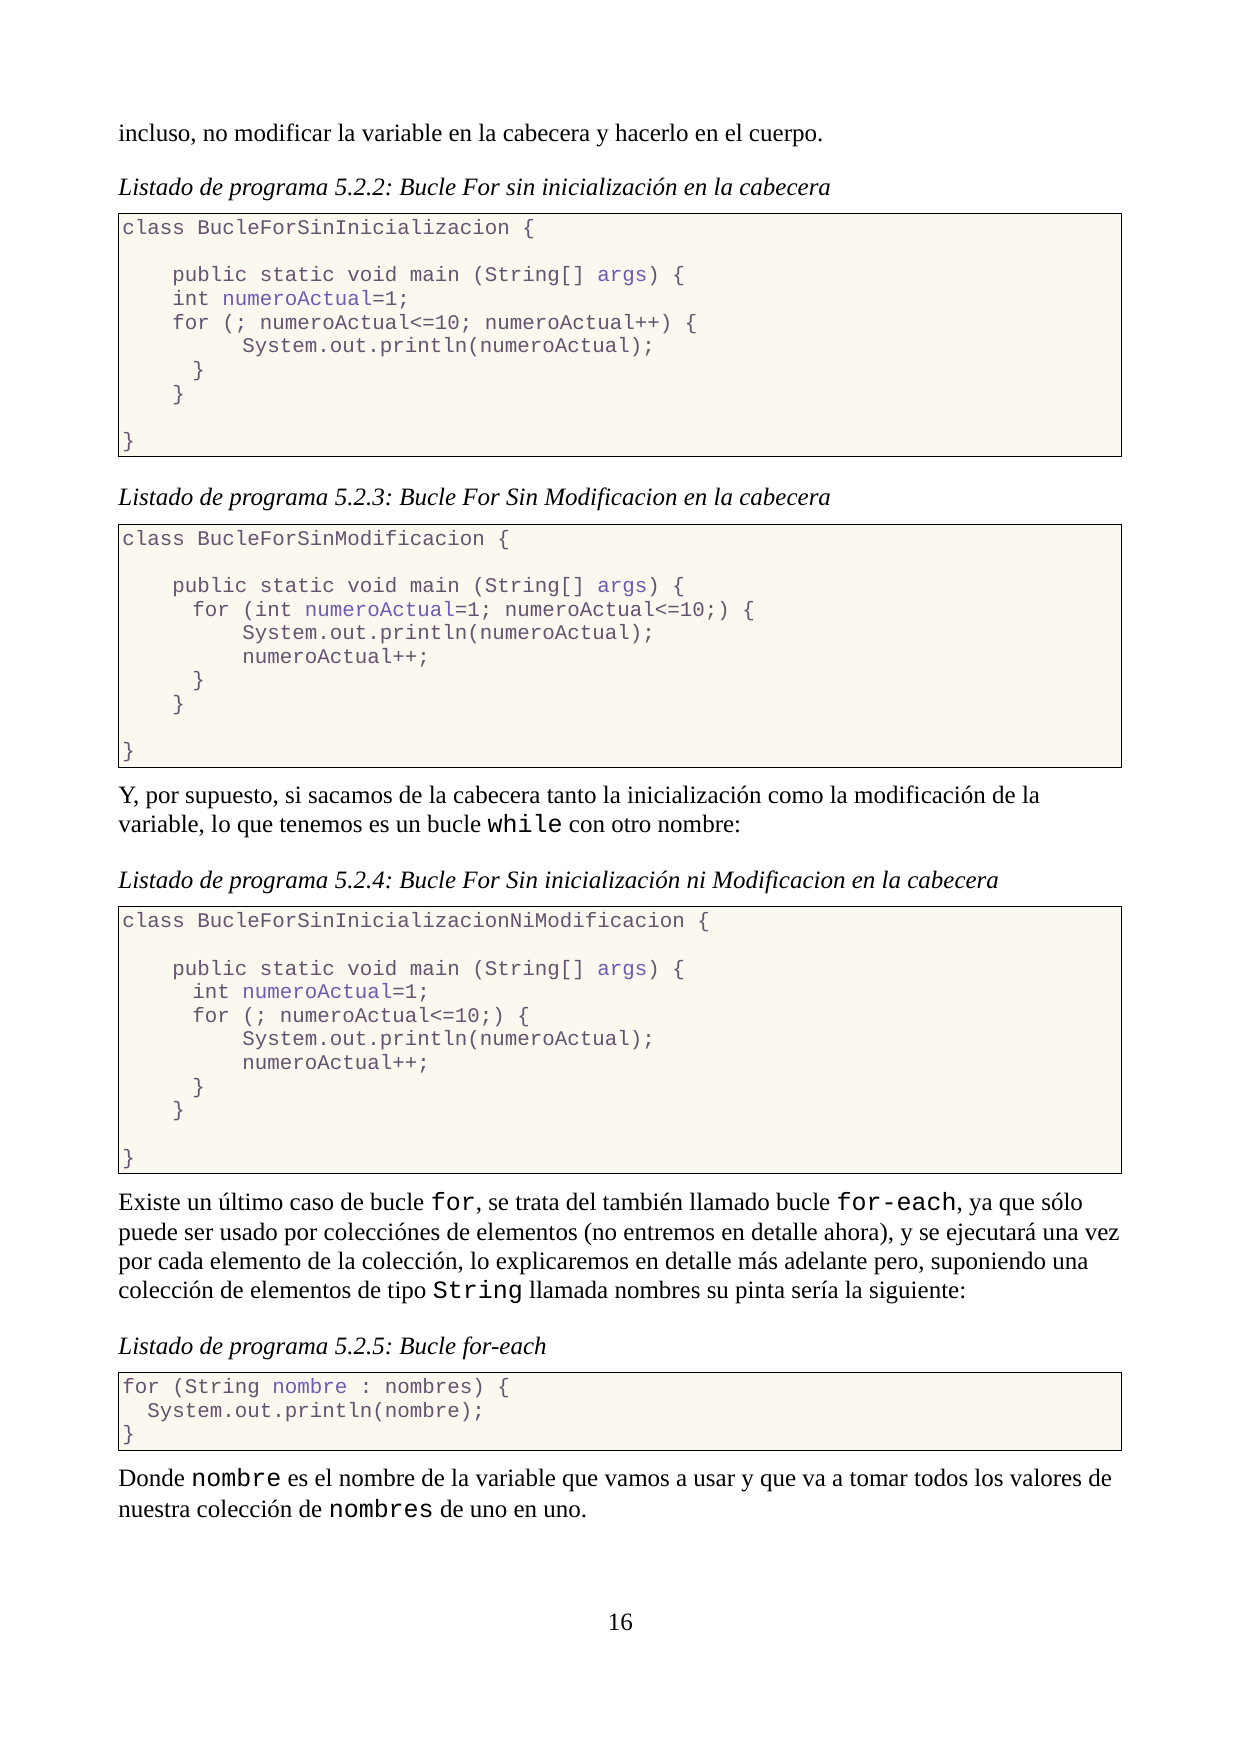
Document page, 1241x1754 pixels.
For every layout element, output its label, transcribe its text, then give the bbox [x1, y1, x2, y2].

text System.out.println(numeroActual); [119, 331, 1121, 355]
text } [119, 355, 1121, 379]
text Existe un último caso de bucle for, se trata del también llamado bucle for-each, ya que sólo puede ser usado por colecciónes de elementos (no entremos en detalle ahora), y se ejecutará una vez por cada elemento de la colección, lo explicaremos en detalle más adelante pero, suponiendo una colección de elementos de tipo String llamada nombres su pinta sería la siguiente: [118, 1187, 1122, 1306]
text numeroActual++; [119, 642, 1121, 666]
text } [119, 1143, 1121, 1173]
text numeroActual++; [119, 1048, 1121, 1072]
text } [119, 1072, 1121, 1095]
list Listado de programa 5.2.3: Bucle For Sin Modificacion en la cabecera [118, 482, 1122, 511]
text } [119, 666, 1121, 689]
text Y, por supuesto, si sacamos de la cabecera tanto la inicialización como la modificación de la variable, lo que tenemos es un bucle while con otro nombre: [118, 780, 1122, 840]
text class BucleForSinInicializacion { [119, 214, 1121, 237]
text } [119, 1419, 1121, 1450]
text } [119, 426, 1121, 456]
text class BucleForSinInicializacionNiModificacion { [119, 907, 1121, 930]
text public static void main (String[] args) { [119, 260, 1121, 284]
text } [119, 689, 1121, 713]
text int numeroActual=1; [119, 977, 1121, 1001]
text for (int numeroActual=1; numeroActual<=10;) { [119, 594, 1121, 618]
text for (String nombre : nombres) { [119, 1373, 1121, 1396]
list Listado de programa 5.2.2: Bucle For sin inicialización en la cabecera [118, 172, 1122, 201]
text incluso, no modificar la variable en la cabecera y hacerlo en el cuerpo. [118, 118, 1122, 147]
list Listado de programa 5.2.4: Bucle For Sin inicialización ni Modificacion en la cabecera [118, 865, 1122, 894]
list Listado de programa 5.2.5: Bucle for-each [118, 1331, 1122, 1359]
text for (; numeroActual<=10; numeroActual++) { [119, 308, 1121, 331]
text System.out.println(numeroActual); [119, 618, 1121, 642]
text public static void main (String[] args) { [119, 953, 1121, 977]
text class BucleForSinModificacion { [119, 525, 1121, 547]
text System.out.println(numeroActual); [119, 1024, 1121, 1048]
text } [119, 736, 1121, 767]
text } [119, 379, 1121, 402]
text int numeroActual=1; [119, 284, 1121, 308]
text Donde nombre es el nombre de la variable que vamos a usar y que va a tomar todos los valores de nuestra colección de nombres de uno en uno. [118, 1463, 1122, 1525]
text } [119, 1095, 1121, 1119]
text for (; numeroActual<=10;) { [119, 1001, 1121, 1024]
text public static void main (String[] args) { [119, 571, 1121, 594]
text System.out.println(nombre); [119, 1396, 1121, 1419]
